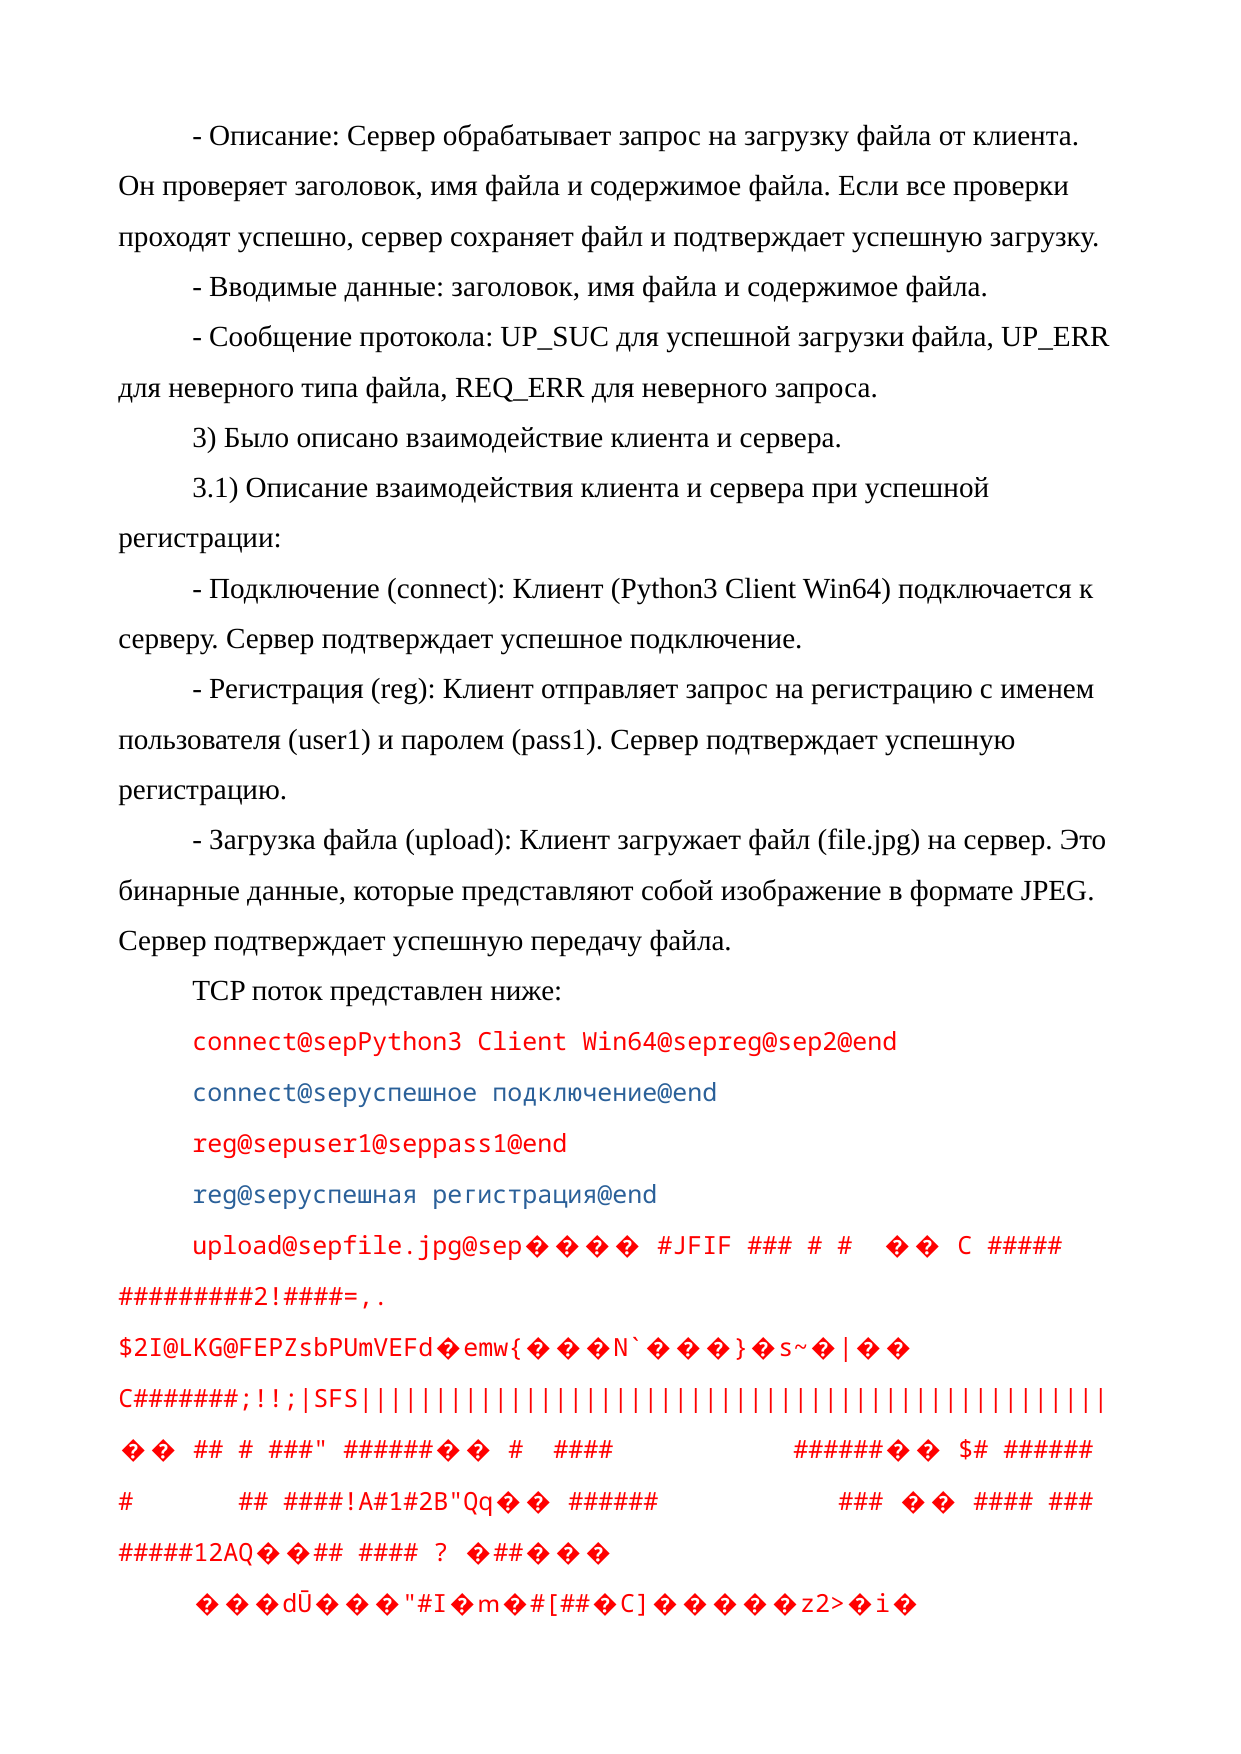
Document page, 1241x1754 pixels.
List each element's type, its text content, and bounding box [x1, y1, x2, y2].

text 3.1) Описание взаимодействия клиента и сервера при успешной регистрации: [118, 470, 1122, 554]
text - Регистрация (reg): Клиент отправляет запрос на регистрацию с именем пользователя (user1) и паролем (pass1). Сервер подтверждает успешную регистрацию. [118, 672, 1122, 806]
text 3) Было описано взаимодействие клиента и сервера. [118, 420, 1122, 453]
text - Загрузка файла (upload): Клиент загружает файл (file.jpg) на сервер. Это бинарные данные, которые представляют собой изображение в формате JPEG. Сервер подтверждает успешную передачу файла. [118, 822, 1122, 957]
text TCP поток представлен ниже: [118, 973, 1122, 1007]
text - Описание: Сервер обрабатывает запрос на загрузку файла от клиента. Он проверяет заголовок, имя файла и содержимое файла. Если все проверки проходят успешно, сервер сохраняет файл и подтверждает успешную загрузку. [118, 118, 1122, 252]
text connect@sepPython3 Client Win64@sepreg@sep2@end connect@sepуспешное подключение@end reg@sepuser1@seppass1@end reg@sepуспешная регистрация@end upload@sepfile.jpg@sep���� #JFIF ### # # �� C ##### #########2!####=,.$2I@LKG@FEPZsbPUmVEFd�emw{���N`���}�s~�|�� C#######;!!;|SFS||||||||||||||||||||||||||||||||||||||||||||||||||�� ## # ###" ######�� # #### ######�� $# ###### # ## ####!A#1#2B"Qq�� ###### ### �� #### ### #####12AQ��## #### ? �##��� ���dŪ���"#I�ՠ�#[##�C]�����z2>�i� [118, 1024, 1122, 1619]
text - Подключение (connect): Клиент (Python3 Client Win64) подключается к серверу. Сервер подтверждает успешное подключение. [118, 571, 1122, 655]
text - Сообщение протокола: UP_SUC для успешной загрузки файла, UP_ERR для неверного типа файла, REQ_ERR для неверного запроса. [118, 319, 1122, 403]
text - Вводимые данные: заголовок, имя файла и содержимое файла. [118, 269, 1122, 303]
